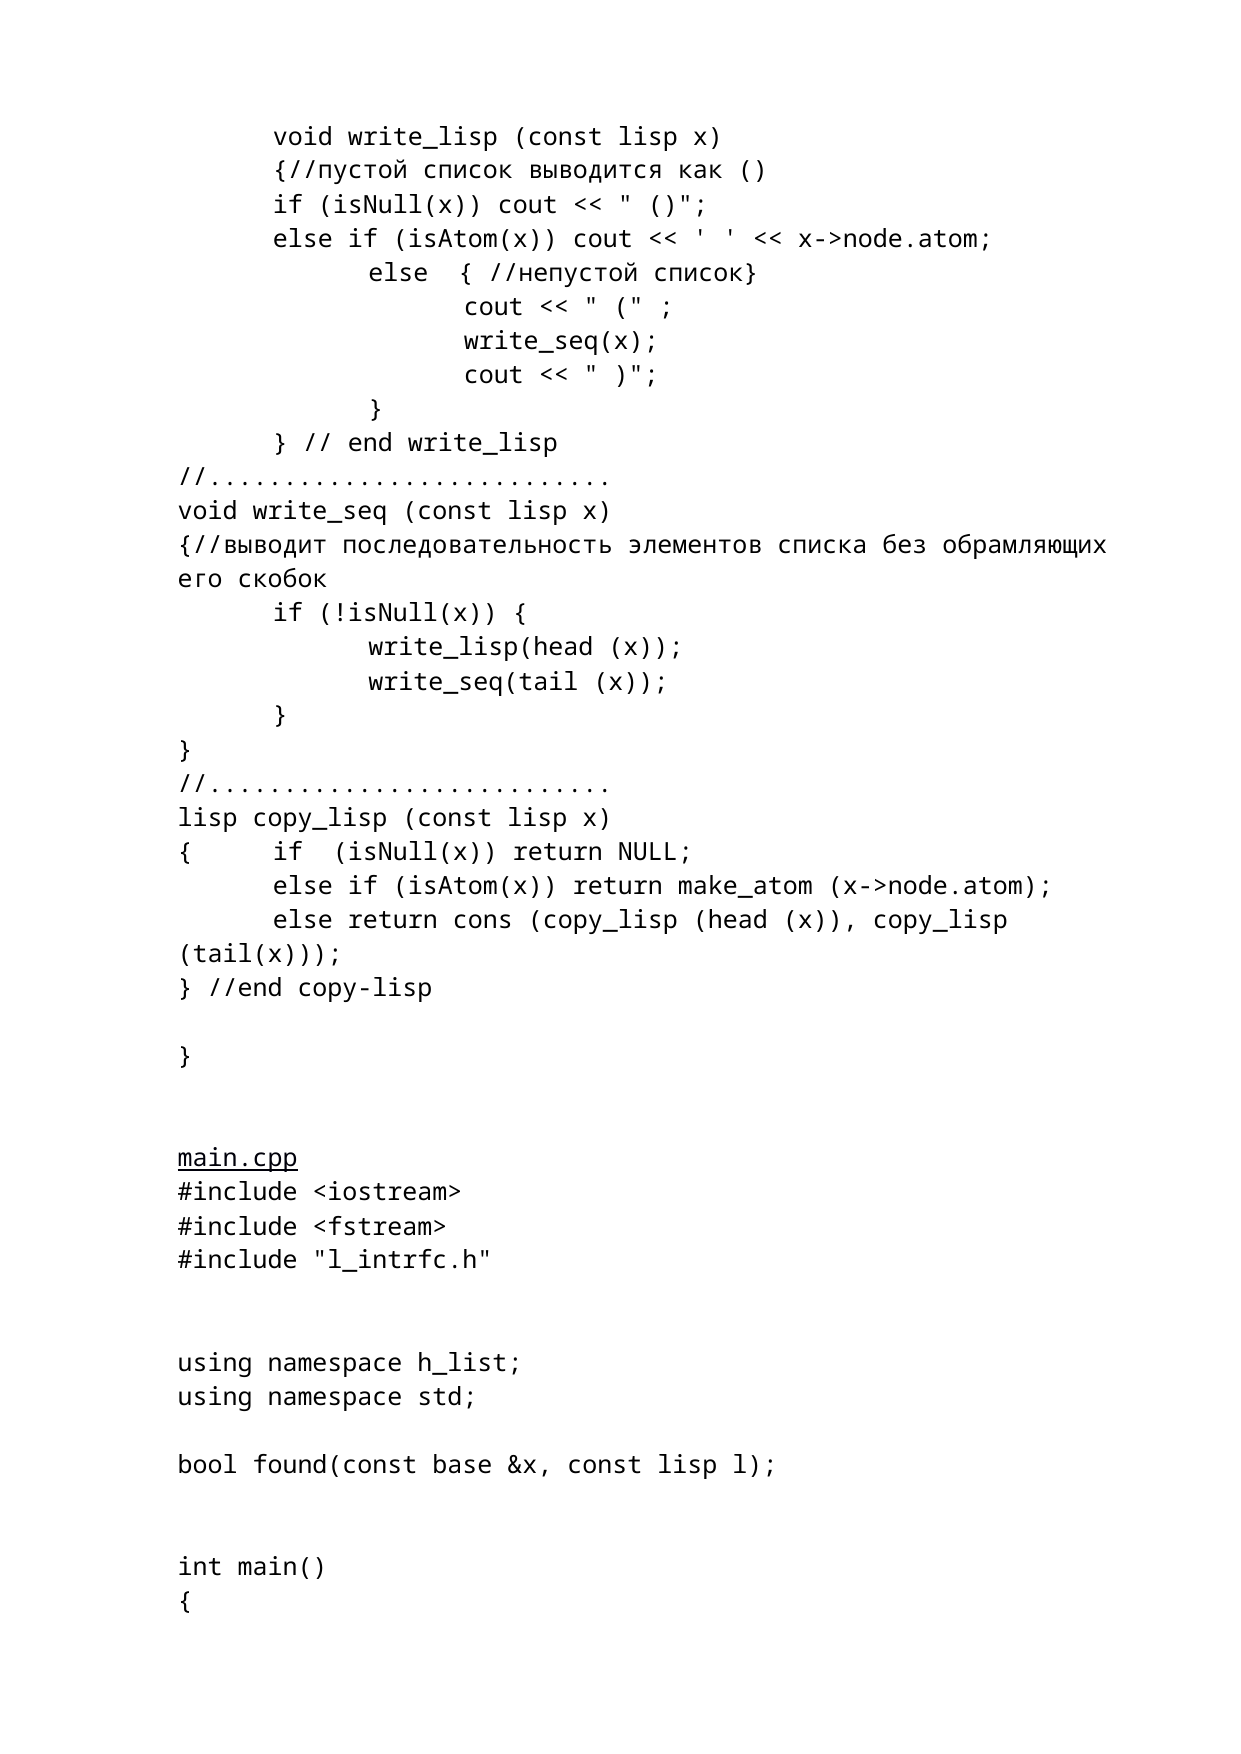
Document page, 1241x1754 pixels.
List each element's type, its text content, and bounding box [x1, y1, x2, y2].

text write_seq(tail (x)); [177, 663, 1152, 697]
text cout << " )"; [177, 357, 1152, 391]
text { [177, 1583, 1152, 1617]
text #include <fstream> [177, 1208, 1152, 1242]
text else if (isAtom(x)) cout << ' ' << x->node.atom; [177, 220, 1152, 254]
text bool found(const base &x, const lisp l); [177, 1447, 1152, 1481]
text void write_seq (const lisp x) [177, 493, 1152, 527]
text else { //непустой список} [177, 254, 1152, 288]
text else return cons (copy_lisp (head (x)), copy_lisp (tail(x))); [177, 902, 1152, 970]
text lisp copy_lisp (const lisp x) [177, 799, 1152, 833]
text {//пустой список выводится как () [177, 152, 1152, 186]
text //........................... [177, 459, 1152, 493]
text //........................... [177, 765, 1152, 799]
text main.cpp [177, 1140, 1152, 1174]
text { if (isNull(x)) return NULL; [177, 833, 1152, 867]
text #include <iostream> [177, 1174, 1152, 1208]
text } [177, 391, 1152, 425]
text if (isNull(x)) cout << " ()"; [177, 186, 1152, 220]
text } [177, 731, 1152, 765]
text using namespace h_list; [177, 1344, 1152, 1378]
text else if (isAtom(x)) return make_atom (x->node.atom); [177, 867, 1152, 902]
text if (!isNull(x)) { [177, 595, 1152, 629]
text write_lisp(head (x)); [177, 629, 1152, 663]
text } [177, 697, 1152, 731]
text {//выводит последовательность элементов списка без обрамляющих его скобок [177, 527, 1152, 595]
text int main() [177, 1549, 1152, 1583]
text } //end copy-lisp [177, 970, 1152, 1004]
text write_seq(x); [177, 322, 1152, 357]
text void write_lisp (const lisp x) [177, 118, 1152, 152]
text using namespace std; [177, 1378, 1152, 1412]
text cout << " (" ; [177, 288, 1152, 322]
text } // end write_lisp [177, 425, 1152, 459]
text #include "l_intrfc.h" [177, 1242, 1152, 1276]
text } [177, 1038, 1152, 1072]
